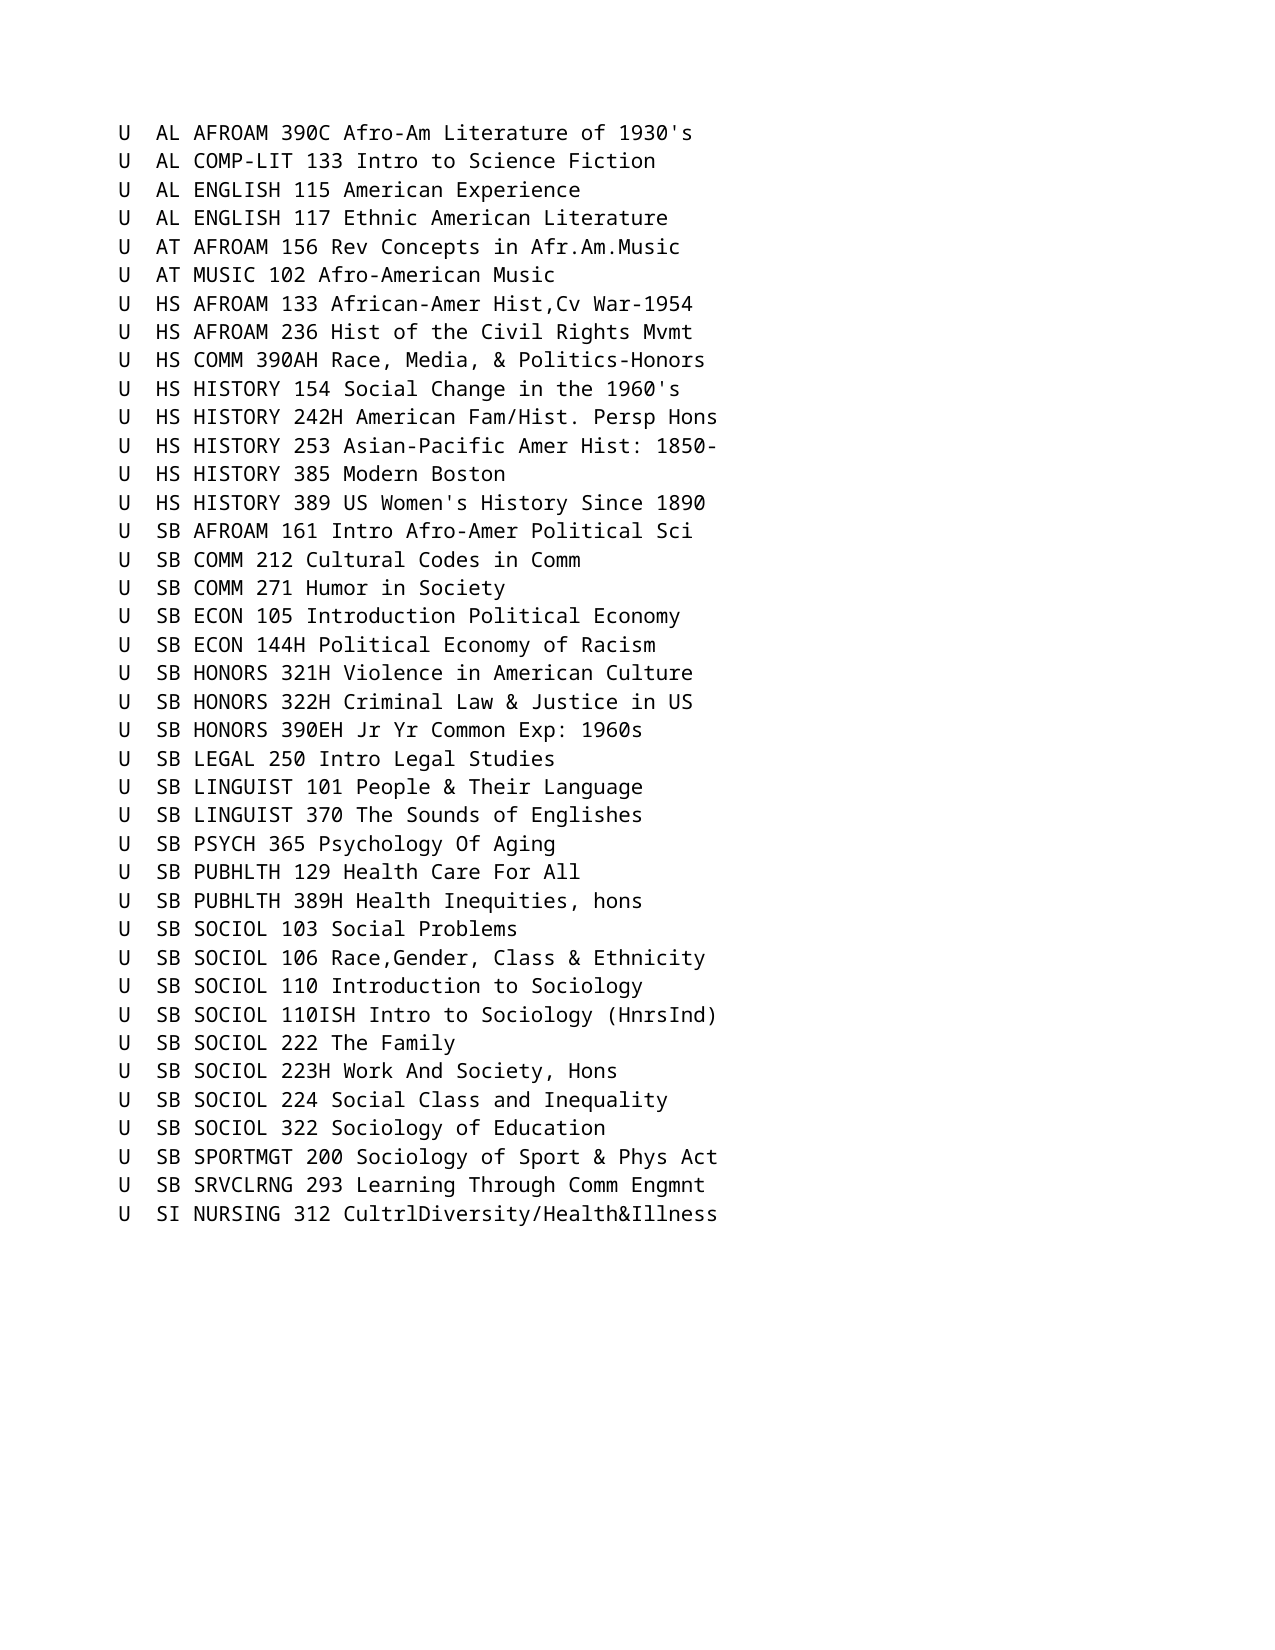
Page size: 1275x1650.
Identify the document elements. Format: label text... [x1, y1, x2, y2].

text U SB HONORS 321H Violence in American Culture [118, 658, 1157, 687]
text U HS AFROAM 133 African-Amer Hist,Cv War-1954 [118, 289, 1157, 317]
text U SB SOCIOL 224 Social Class and Inequality [118, 1085, 1157, 1113]
text U SB SRVCLRNG 293 Learning Through Comm Engmnt [118, 1170, 1157, 1199]
text U SB SPORTMGT 200 Sociology of Sport & Phys Act [118, 1142, 1157, 1170]
text U HS HISTORY 253 Asian-Pacific Amer Hist: 1850- [118, 431, 1157, 459]
text U SI NURSING 312 CultrlDiversity/Health&Illness [118, 1199, 1157, 1227]
text U SB COMM 271 Humor in Society [118, 573, 1157, 602]
text U SB LINGUIST 101 People & Their Language [118, 772, 1157, 801]
text U SB ECON 144H Political Economy of Racism [118, 630, 1157, 658]
text U AL AFROAM 390C Afro-Am Literature of 1930's [118, 118, 1157, 147]
text U HS HISTORY 385 Modern Boston [118, 459, 1157, 488]
text U SB LINGUIST 370 The Sounds of Englishes [118, 801, 1157, 829]
text U SB SOCIOL 110ISH Intro to Sociology (HnrsInd) [118, 1000, 1157, 1028]
text U SB PUBHLTH 129 Health Care For All [118, 857, 1157, 886]
text U HS COMM 390AH Race, Media, & Politics-Honors [118, 346, 1157, 374]
text U SB PSYCH 365 Psychology Of Aging [118, 829, 1157, 857]
text U SB ECON 105 Introduction Political Economy [118, 602, 1157, 630]
text U SB COMM 212 Cultural Codes in Comm [118, 545, 1157, 573]
text U SB SOCIOL 106 Race,Gender, Class & Ethnicity [118, 943, 1157, 971]
text U AT MUSIC 102 Afro-American Music [118, 260, 1157, 289]
text U SB SOCIOL 110 Introduction to Sociology [118, 971, 1157, 1000]
text U AL COMP-LIT 133 Intro to Science Fiction [118, 147, 1157, 175]
text U SB HONORS 390EH Jr Yr Common Exp: 1960s [118, 715, 1157, 744]
text U SB LEGAL 250 Intro Legal Studies [118, 744, 1157, 772]
text U AL ENGLISH 117 Ethnic American Literature [118, 203, 1157, 232]
text U SB AFROAM 161 Intro Afro-Amer Political Sci [118, 516, 1157, 545]
text U SB SOCIOL 223H Work And Society, Hons [118, 1057, 1157, 1085]
text U SB SOCIOL 222 The Family [118, 1028, 1157, 1057]
text U HS AFROAM 236 Hist of the Civil Rights Mvmt [118, 317, 1157, 346]
text U SB HONORS 322H Criminal Law & Justice in US [118, 687, 1157, 715]
text U HS HISTORY 242H American Fam/Hist. Persp Hons [118, 402, 1157, 431]
text U AT AFROAM 156 Rev Concepts in Afr.Am.Music [118, 232, 1157, 260]
text U AL ENGLISH 115 American Experience [118, 175, 1157, 203]
text U HS HISTORY 154 Social Change in the 1960's [118, 374, 1157, 402]
text U SB PUBHLTH 389H Health Inequities, hons [118, 886, 1157, 914]
text U SB SOCIOL 322 Sociology of Education [118, 1113, 1157, 1142]
text U HS HISTORY 389 US Women's History Since 1890 [118, 488, 1157, 516]
text U SB SOCIOL 103 Social Problems [118, 914, 1157, 943]
